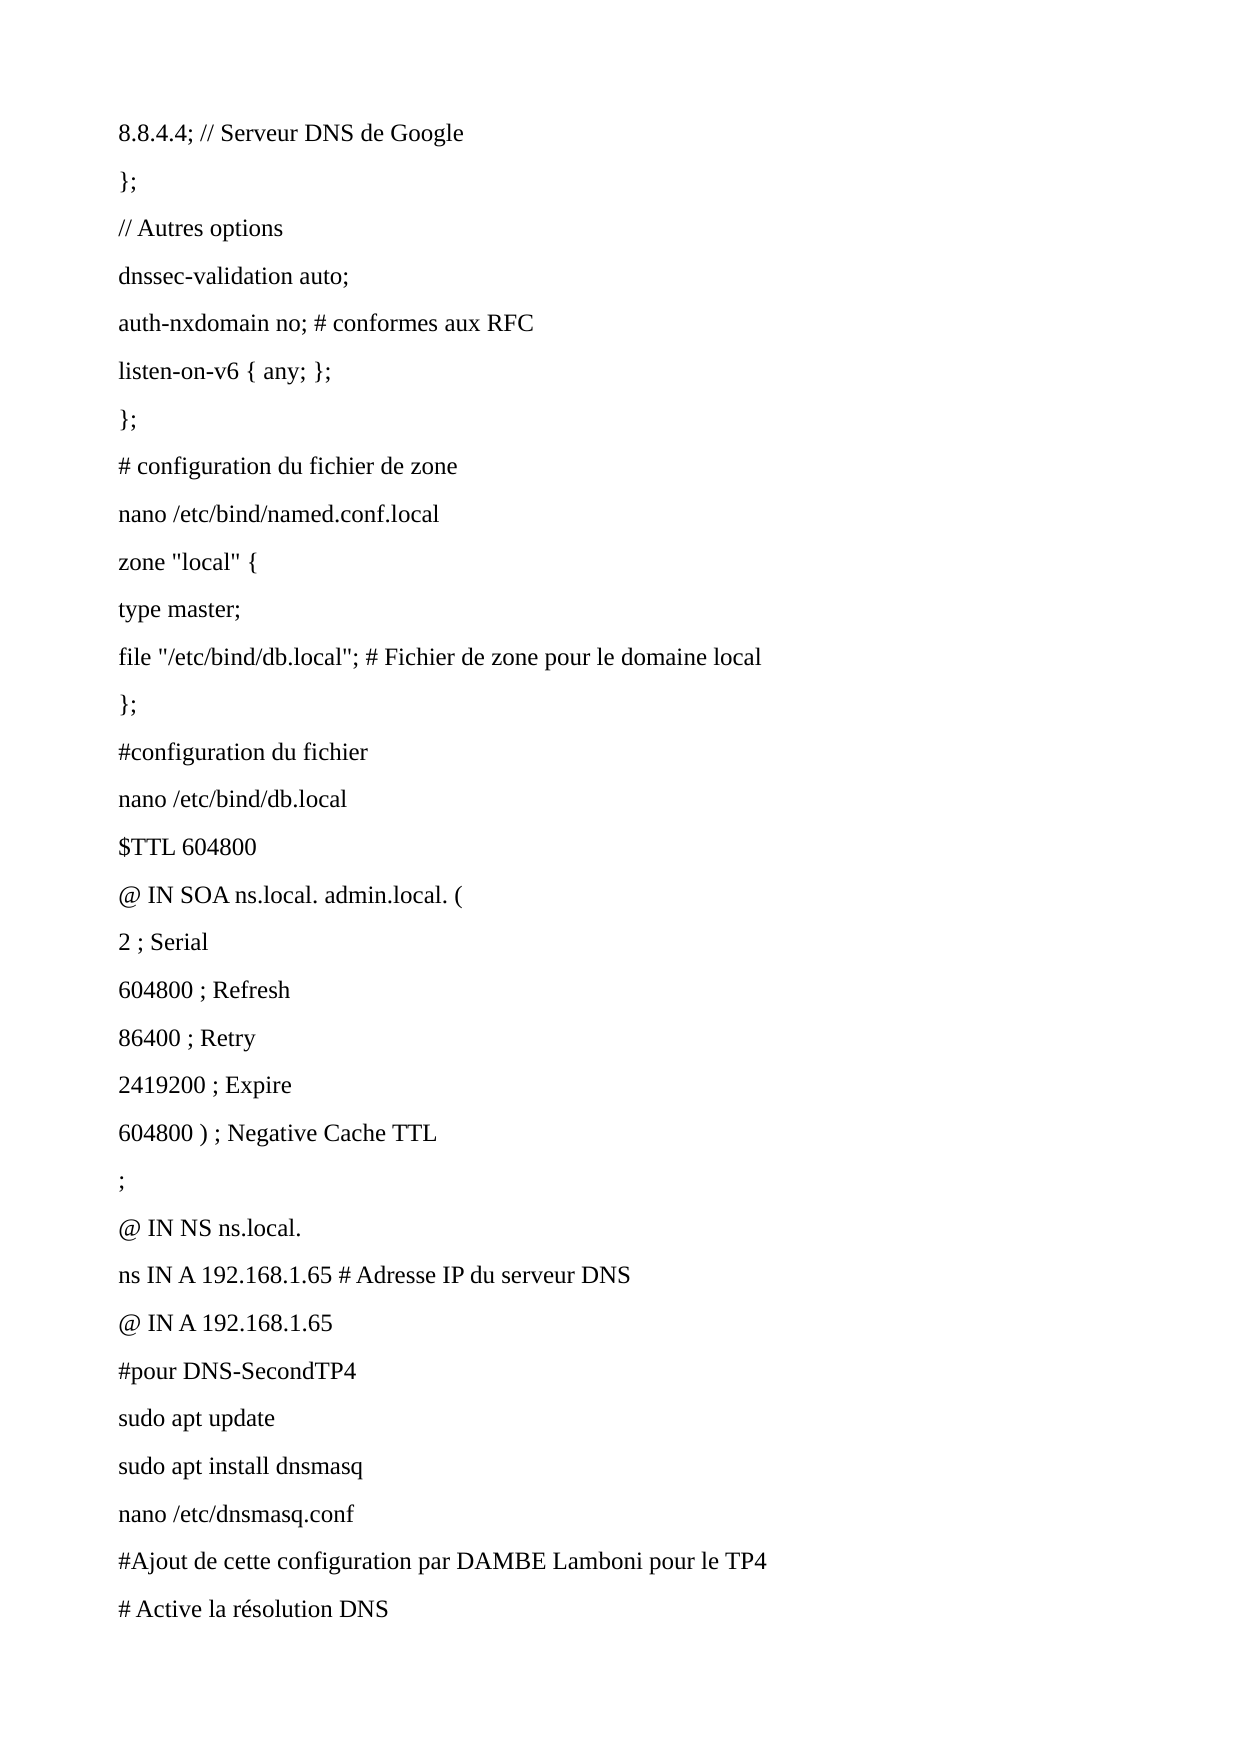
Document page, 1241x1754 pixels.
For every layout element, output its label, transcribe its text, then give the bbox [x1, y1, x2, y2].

text type master; [118, 594, 1122, 623]
text 604800 ; Refresh [118, 975, 1122, 1004]
text auth-nxdomain no; # conformes aux RFC [118, 308, 1122, 337]
text sudo apt update [118, 1403, 1122, 1432]
text nano /etc/bind/db.local [118, 784, 1122, 813]
text }; [118, 404, 1122, 432]
text }; [118, 689, 1122, 718]
text #pour DNS-SecondTP4 [118, 1356, 1122, 1384]
text // Autres options [118, 213, 1122, 242]
text nano /etc/bind/named.conf.local [118, 499, 1122, 528]
text file "/etc/bind/db.local"; # Fichier de zone pour le domaine local [118, 642, 1122, 671]
text zone "local" { [118, 547, 1122, 575]
text # configuration du fichier de zone [118, 451, 1122, 480]
text @ IN NS ns.local. [118, 1213, 1122, 1242]
text # Active la résolution DNS [118, 1594, 1122, 1623]
text @ IN SOA ns.local. admin.local. ( [118, 880, 1122, 908]
text ; [118, 1165, 1122, 1194]
text ns IN A 192.168.1.65 # Adresse IP du serveur DNS [118, 1261, 1122, 1289]
text #Ajout de cette configuration par DAMBE Lamboni pour le TP4 [118, 1546, 1122, 1575]
text nano /etc/dnsmasq.conf [118, 1499, 1122, 1527]
text 86400 ; Retry [118, 1023, 1122, 1051]
text 2 ; Serial [118, 927, 1122, 956]
text 8.8.4.4; // Serveur DNS de Google [118, 118, 1122, 147]
text dnssec-validation auto; [118, 261, 1122, 290]
text @ IN A 192.168.1.65 [118, 1308, 1122, 1337]
text listen-on-v6 { any; }; [118, 356, 1122, 385]
text #configuration du fichier [118, 737, 1122, 766]
text }; [118, 166, 1122, 194]
text $TTL 604800 [118, 832, 1122, 861]
text sudo apt install dnsmasq [118, 1451, 1122, 1480]
text 2419200 ; Expire [118, 1070, 1122, 1099]
text 604800 ) ; Negative Cache TTL [118, 1118, 1122, 1147]
